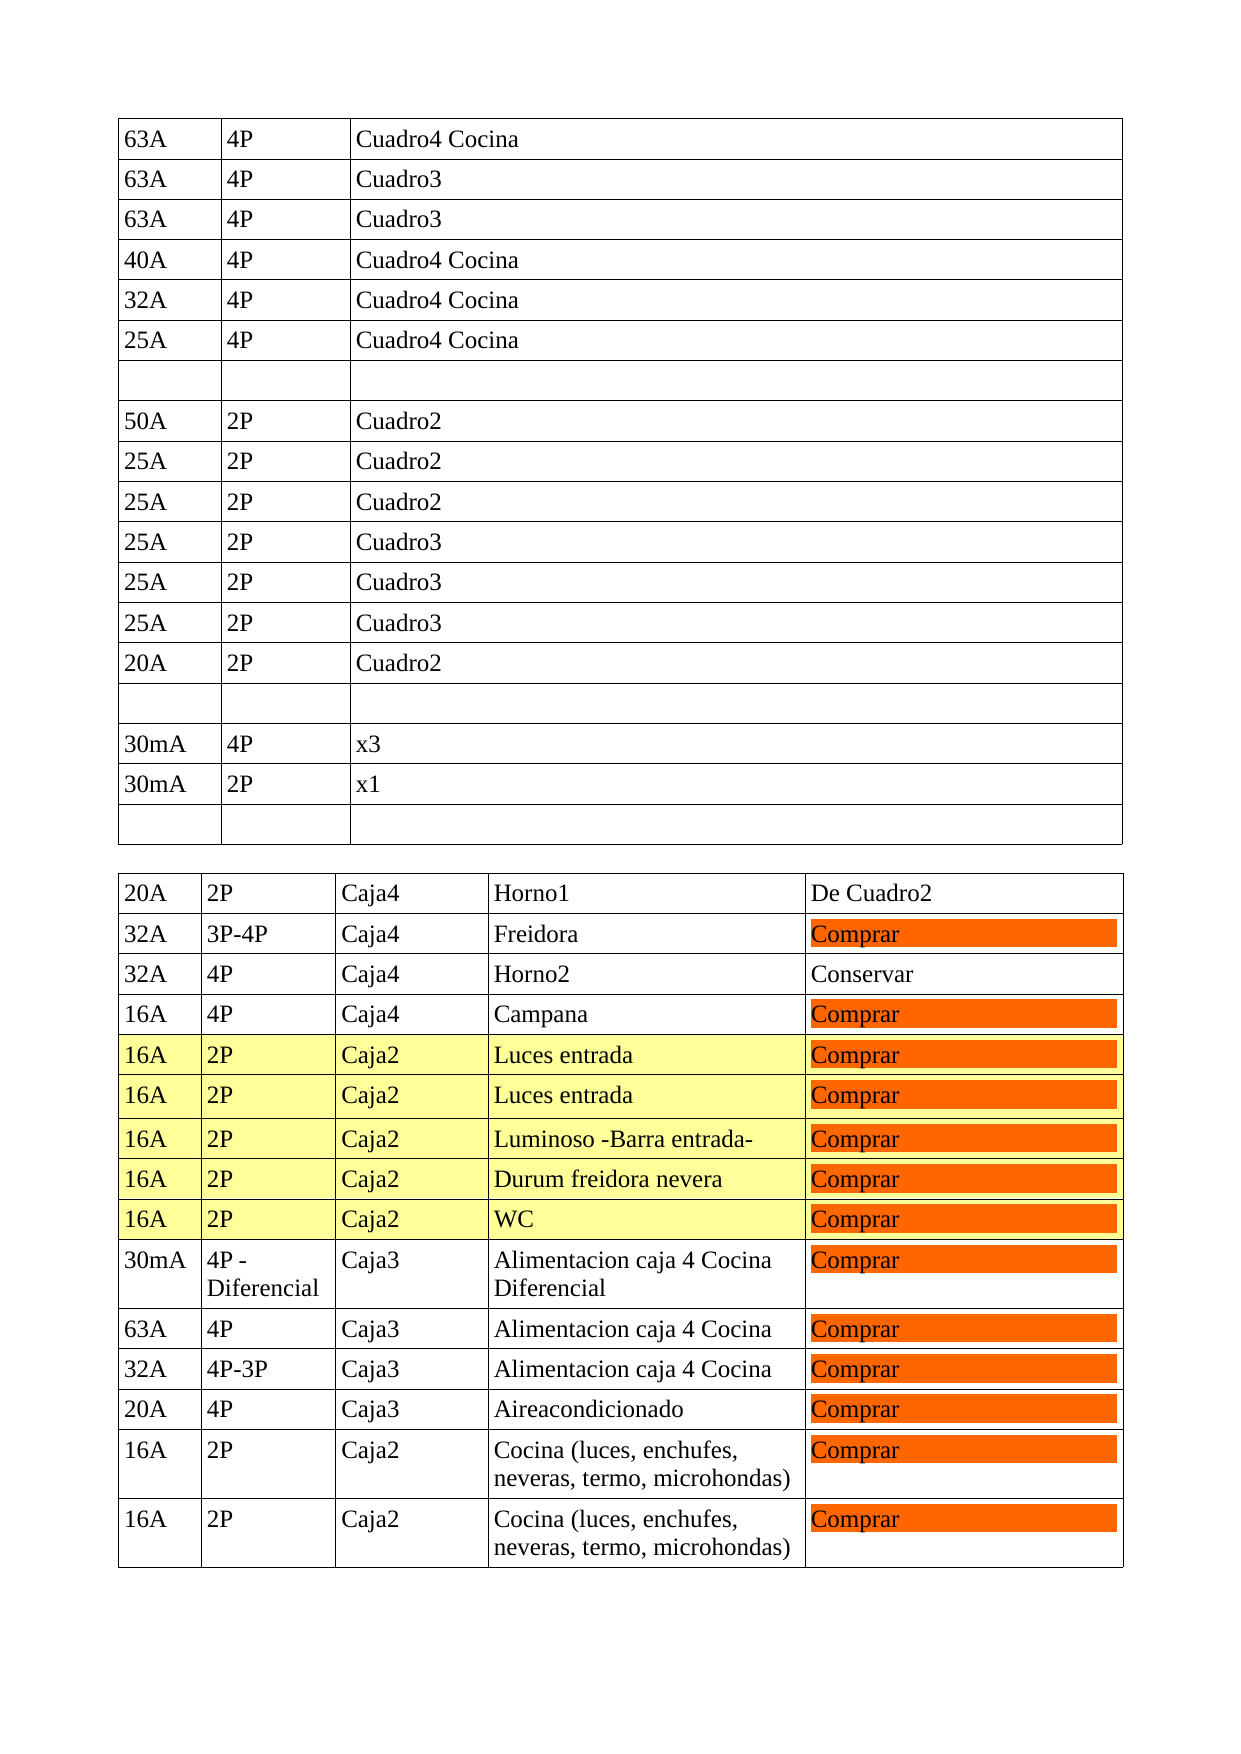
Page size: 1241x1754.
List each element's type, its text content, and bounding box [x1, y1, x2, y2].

table_cell WC [489, 1200, 805, 1239]
table_cell 2P [202, 1159, 335, 1198]
table_cell Comprar [806, 1159, 1123, 1198]
table_cell 50A [119, 401, 221, 441]
table_cell 25A [119, 442, 221, 481]
table_cell Cuadro2 [351, 442, 1122, 481]
table_cell [119, 361, 221, 400]
table_cell x3 [351, 724, 1122, 763]
table_cell Comprar [806, 1390, 1123, 1429]
table_cell Cuadro4 Cocina [351, 280, 1122, 320]
table_cell 2P [202, 1499, 335, 1567]
table_cell Alimentacion caja 4 Cocina [489, 1349, 805, 1388]
table_cell Alimentacion caja 4 Cocina [489, 1309, 805, 1348]
table_cell 16A [119, 1499, 201, 1567]
table_cell 4P-3P [202, 1349, 335, 1388]
table_cell 25A [119, 563, 221, 602]
table_cell Cuadro2 [351, 401, 1122, 441]
table_cell 32A [119, 914, 201, 953]
table_cell 63A [119, 200, 221, 239]
table_cell Cuadro3 [351, 563, 1122, 602]
table_cell Cocina (luces, enchufes, neveras, termo, microhondas) [489, 1430, 805, 1498]
table_cell Cuadro3 [351, 603, 1122, 642]
table_cell Cuadro4 Cocina [351, 321, 1122, 360]
table_cell Comprar [806, 1035, 1123, 1074]
table_header 2P [202, 874, 335, 913]
table_cell Cocina (luces, enchufes, neveras, termo, microhondas) [489, 1499, 805, 1567]
table_cell [222, 805, 350, 844]
table_cell 2P [202, 1200, 335, 1239]
table_cell Comprar [806, 1075, 1123, 1118]
table_cell 2P [202, 1075, 335, 1118]
table_cell 4P - Diferencial [202, 1240, 335, 1308]
table_cell Comprar [806, 1499, 1123, 1567]
table_cell Comprar [806, 1240, 1123, 1308]
table_cell 4P [222, 160, 350, 199]
table_cell Caja2 [336, 1499, 488, 1567]
table_cell Caja3 [336, 1309, 488, 1348]
table_cell Caja4 [336, 914, 488, 953]
table_cell 2P [222, 603, 350, 642]
table_cell Caja4 [336, 995, 488, 1034]
table_cell 2P [222, 563, 350, 602]
table_cell 16A [119, 1159, 201, 1198]
table_cell 40A [119, 240, 221, 279]
table_cell [351, 684, 1122, 723]
table_cell 25A [119, 522, 221, 562]
table_cell 4P [222, 280, 350, 320]
table_header 63A [119, 119, 221, 158]
table_cell Cuadro2 [351, 482, 1122, 521]
table_cell Durum freidora nevera [489, 1159, 805, 1198]
table_cell 20A [119, 1390, 201, 1429]
table_cell Caja2 [336, 1075, 488, 1118]
table_cell Comprar [806, 1430, 1123, 1498]
table_cell Luces entrada [489, 1075, 805, 1118]
table_cell x1 [351, 764, 1122, 803]
table_cell 2P [222, 643, 350, 682]
table_cell 2P [202, 1119, 335, 1158]
table_cell 16A [119, 1075, 201, 1118]
table_cell 4P [222, 724, 350, 763]
table_cell Luces entrada [489, 1035, 805, 1074]
table_cell 20A [119, 643, 221, 682]
table_cell Cuadro4 Cocina [351, 240, 1122, 279]
table_cell 16A [119, 995, 201, 1034]
table_cell Campana [489, 995, 805, 1034]
table_cell Caja2 [336, 1159, 488, 1198]
table_cell Caja4 [336, 954, 488, 993]
table_cell Comprar [806, 1119, 1123, 1158]
table_cell Caja3 [336, 1390, 488, 1429]
table_cell Cuadro3 [351, 200, 1122, 239]
table_cell 2P [202, 1430, 335, 1498]
table_cell Comprar [806, 995, 1123, 1034]
table_cell Freidora [489, 914, 805, 953]
table_cell 2P [222, 442, 350, 481]
table_cell Comprar [806, 914, 1123, 953]
table_cell 25A [119, 321, 221, 360]
table_cell 3P-4P [202, 914, 335, 953]
table_cell 32A [119, 280, 221, 320]
table_cell [351, 361, 1122, 400]
table_cell Caja3 [336, 1349, 488, 1388]
table_cell Caja2 [336, 1200, 488, 1239]
table_cell 2P [222, 522, 350, 562]
table_cell 2P [222, 482, 350, 521]
table_cell Caja3 [336, 1240, 488, 1308]
table_cell 4P [202, 995, 335, 1034]
table_cell 25A [119, 482, 221, 521]
table_cell 4P [222, 321, 350, 360]
table_cell 25A [119, 603, 221, 642]
table_cell 63A [119, 160, 221, 199]
table_cell Cuadro3 [351, 160, 1122, 199]
table_cell 4P [222, 200, 350, 239]
table_cell Cuadro2 [351, 643, 1122, 682]
table_cell 30mA [119, 764, 221, 803]
table_cell 2P [202, 1035, 335, 1074]
table_cell [351, 805, 1122, 844]
table_cell Aireacondicionado [489, 1390, 805, 1429]
table_cell 4P [202, 954, 335, 993]
table_header Caja4 [336, 874, 488, 913]
table_cell Comprar [806, 1200, 1123, 1239]
table_cell [222, 684, 350, 723]
table_cell Caja2 [336, 1119, 488, 1158]
table_cell 30mA [119, 1240, 201, 1308]
table_cell Conservar [806, 954, 1123, 993]
table_header 20A [119, 874, 201, 913]
table_cell 4P [202, 1309, 335, 1348]
table_cell Comprar [806, 1309, 1123, 1348]
table_cell Comprar [806, 1349, 1123, 1388]
table_cell 30mA [119, 724, 221, 763]
table_cell Alimentacion caja 4 Cocina Diferencial [489, 1240, 805, 1308]
table_cell 4P [202, 1390, 335, 1429]
table_cell 32A [119, 954, 201, 993]
table_header Horno1 [489, 874, 805, 913]
table_cell 16A [119, 1200, 201, 1239]
table_cell 4P [222, 240, 350, 279]
table_cell Horno2 [489, 954, 805, 993]
table_cell [119, 684, 221, 723]
table_header Cuadro4 Cocina [351, 119, 1122, 158]
table_cell Caja2 [336, 1430, 488, 1498]
table_cell 16A [119, 1430, 201, 1498]
table_cell [119, 805, 221, 844]
table_cell 16A [119, 1035, 201, 1074]
table_cell 2P [222, 401, 350, 441]
table_cell 16A [119, 1119, 201, 1158]
table_header 4P [222, 119, 350, 158]
table_cell 32A [119, 1349, 201, 1388]
table_cell Caja2 [336, 1035, 488, 1074]
table_cell 2P [222, 764, 350, 803]
table_cell Luminoso -Barra entrada- [489, 1119, 805, 1158]
table_cell [222, 361, 350, 400]
table_cell Cuadro3 [351, 522, 1122, 562]
table_header De Cuadro2 [806, 874, 1123, 913]
table_cell 63A [119, 1309, 201, 1348]
